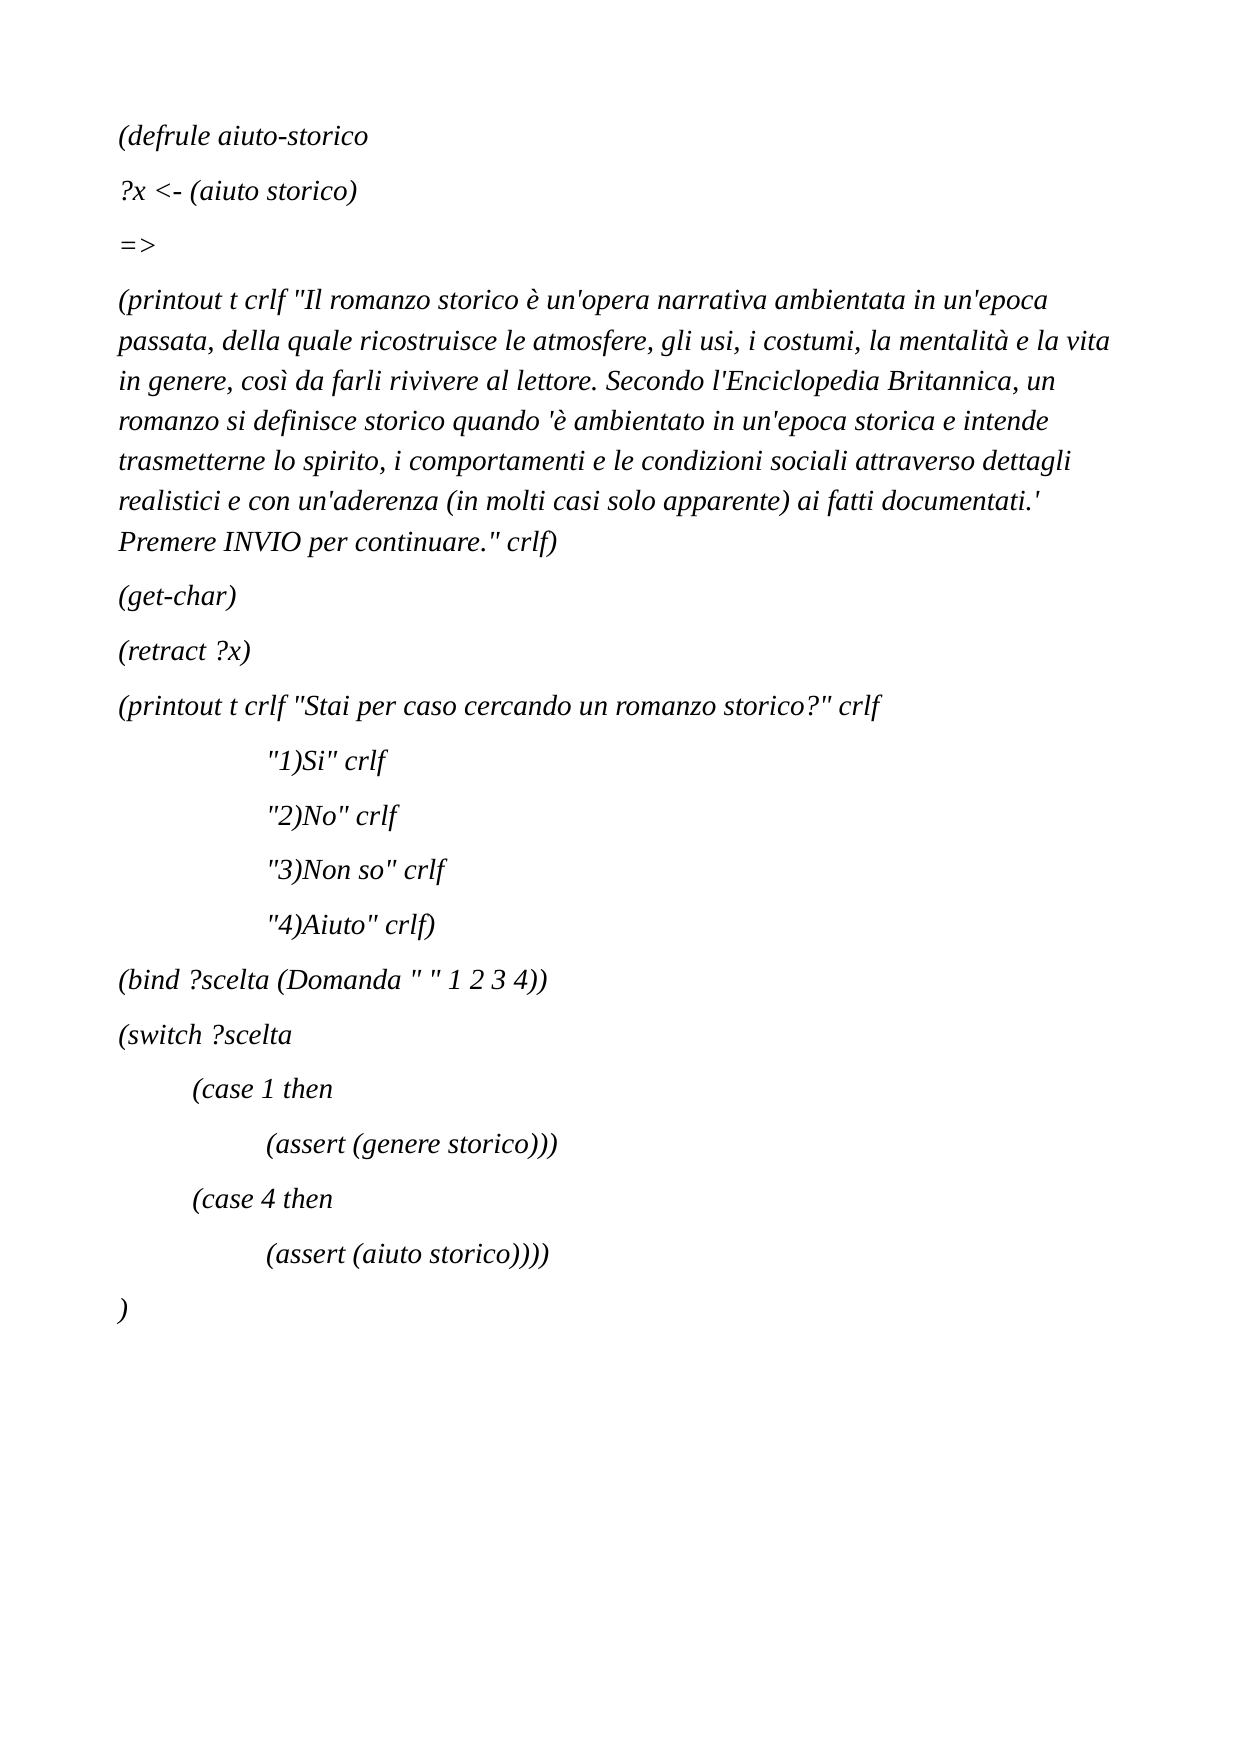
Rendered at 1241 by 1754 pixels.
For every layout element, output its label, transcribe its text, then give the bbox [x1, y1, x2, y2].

text (assert (genere storico))) [118, 1126, 1122, 1160]
text (assert (aiuto storico)))) [118, 1236, 1122, 1269]
text => [118, 228, 1122, 261]
text "3)Non so" crlf [118, 852, 1122, 886]
text (printout t crlf "Stai per caso cercando un romanzo storico?" crlf [118, 688, 1122, 722]
text (retract ?x) [118, 633, 1122, 667]
text (switch ?scelta [118, 1017, 1122, 1050]
text "4)Aiuto" crlf) [118, 907, 1122, 941]
text (case 4 then [118, 1181, 1122, 1215]
text (case 1 then [118, 1072, 1122, 1105]
text (defrule aiuto-storico [118, 118, 1122, 152]
text (bind ?scelta (Domanda " " 1 2 3 4)) [118, 962, 1122, 996]
text ) [118, 1291, 1122, 1324]
text (get-char) [118, 578, 1122, 612]
text (printout t crlf "Il romanzo storico è un'opera narrativa ambientata in un'epoca passata, della quale ricostruisce le atmosfere, gli usi, i costumi, la mentalità e la vita in genere, così da farli rivivere al lettore. Secondo l'Enciclopedia Britannica, un romanzo si definisce storico quando 'è ambientato in un'epoca storica e intende trasmetterne lo spirito, i comportamenti e le condizioni sociali attraverso dettagli realistici e con un'aderenza (in molti casi solo apparente) ai fatti documentati.' Premere INVIO per continuare." crlf) [118, 282, 1122, 557]
text ?x <- (aiuto storico) [118, 173, 1122, 206]
text "1)Si" crlf [118, 743, 1122, 776]
text "2)No" crlf [118, 798, 1122, 831]
